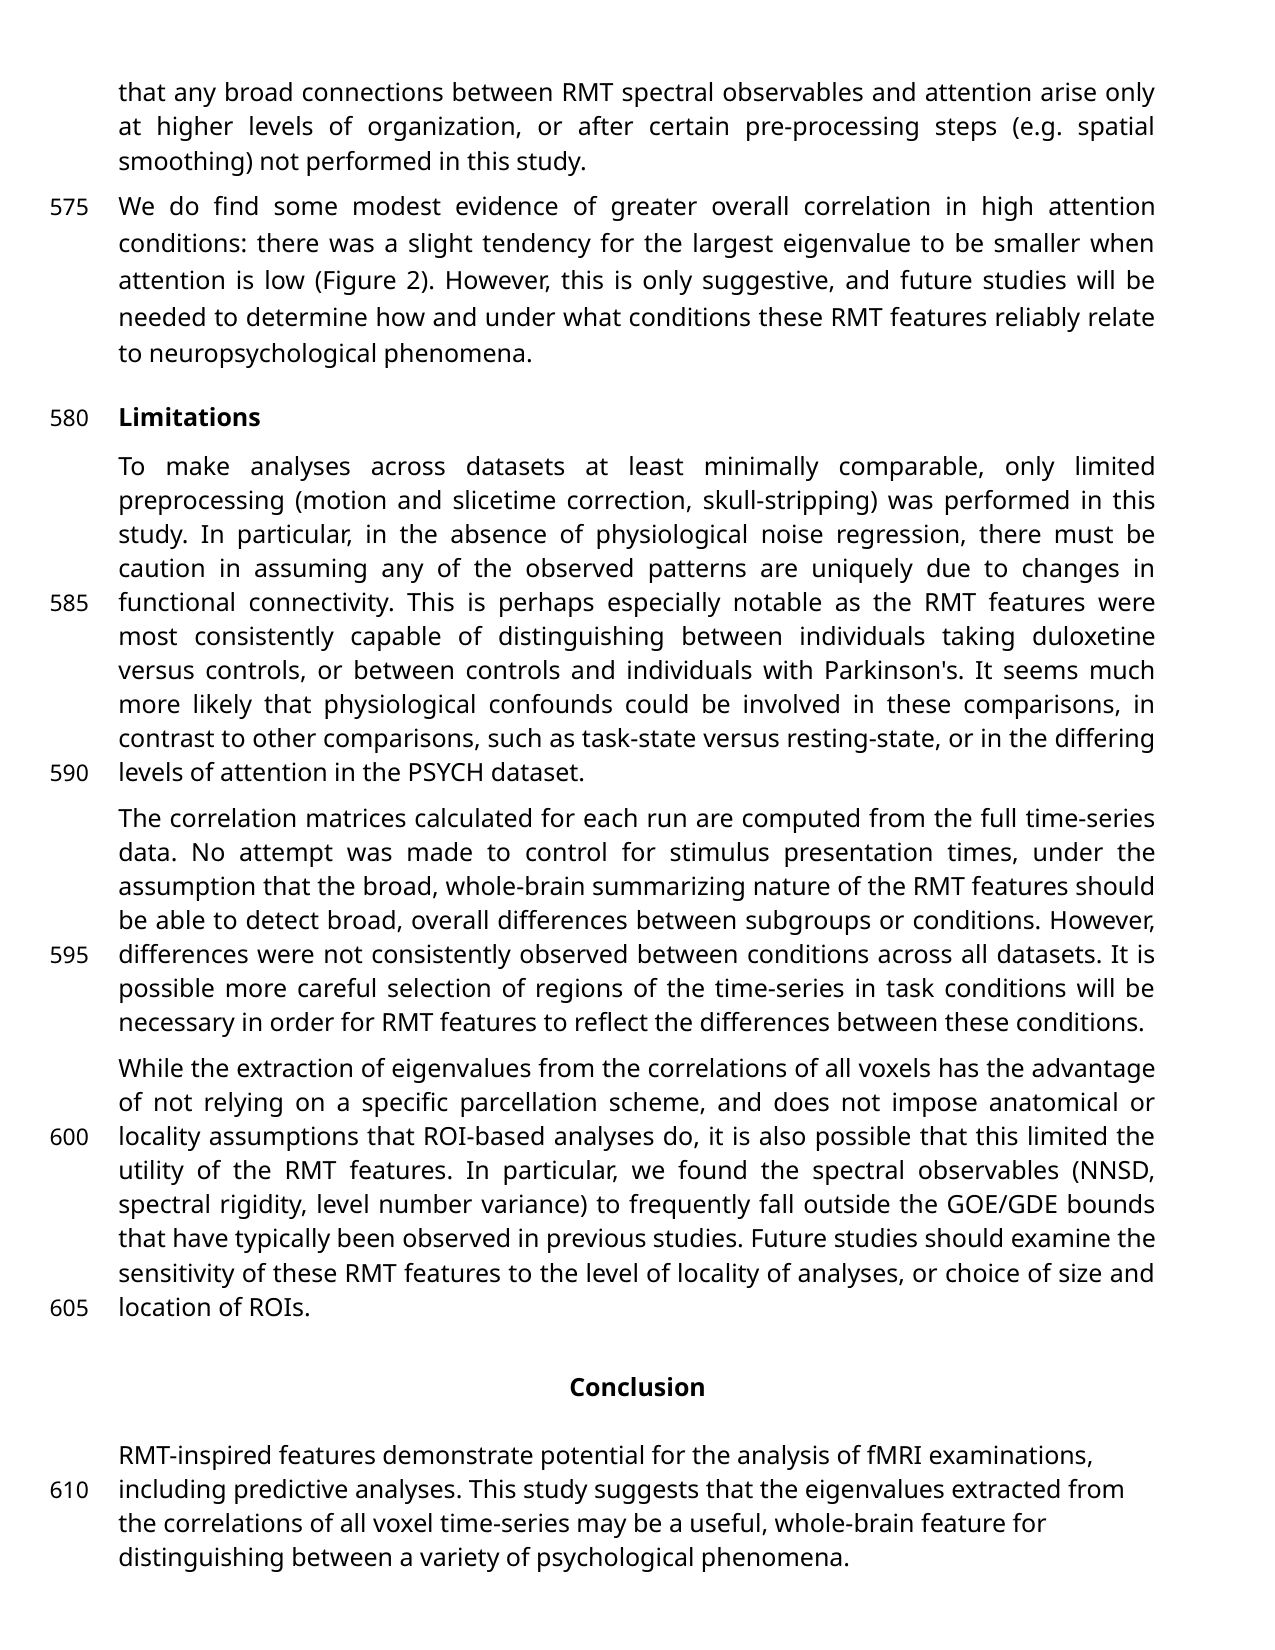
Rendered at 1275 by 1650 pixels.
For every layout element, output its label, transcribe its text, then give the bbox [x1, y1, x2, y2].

text We do find some modest evidence of greater overall correlation in high attention conditions: there was a slight tendency for the largest eigenvalue to be smaller when attention is low (Figure 2). However, this is only suggestive, and future studies will be needed to determine how and under what conditions these RMT features reliably relate to neuropsychological phenomena. [118, 189, 1157, 370]
text Conclusion [118, 1369, 1157, 1403]
text The correlation matrices calculated for each run are computed from the full time-series data. No attempt was made to control for stimulus presentation times, under the assumption that the broad, whole-brain summarizing nature of the RMT features should be able to detect broad, overall differences between subgroups or conditions. However, differences were not consistently observed between conditions across all datasets. It is possible more careful selection of regions of the time-series in task conditions will be necessary in order for RMT features to reflect the differences between these conditions. [118, 801, 1157, 1039]
text that any broad connections between RMT spectral observables and attention arise only at higher levels of organization, or after certain pre-processing steps (e.g. spatial smoothing) not performed in this study. [118, 75, 1157, 177]
text RMT-inspired features demonstrate potential for the analysis of fMRI examinations, including predictive analyses. This study suggests that the eigenvalues extracted from the correlations of all voxel time-series may be a useful, whole-brain feature for distinguishing between a variety of psychological phenomena. [118, 1437, 1157, 1573]
text While the extraction of eigenvalues from the correlations of all voxels has the advantage of not relying on a specific parcellation scheme, and does not impose anatomical or locality assumptions that ROI-based analyses do, it is also possible that this limited the utility of the RMT features. In particular, we found the spectral observables (NNSD, spectral rigidity, level number variance) to frequently fall outside the GOE/GDE bounds that have typically been observed in previous studies. Future studies should examine the sensitivity of these RMT features to the level of locality of analyses, or choice of size and location of ROIs. [118, 1051, 1157, 1323]
subtitle Limitations [118, 399, 1157, 433]
text To make analyses across datasets at least minimally comparable, only limited preprocessing (motion and slicetime correction, skull-stripping) was performed in this study. In particular, in the absence of physiological noise regression, there must be caution in assuming any of the observed patterns are uniquely due to changes in functional connectivity. This is perhaps especially notable as the RMT features were most consistently capable of distinguishing between individuals taking duloxetine versus controls, or between controls and individuals with Parkinson's. It seems much more likely that physiological confounds could be involved in these comparisons, in contrast to other comparisons, such as task-state versus resting-state, or in the differing levels of attention in the PSYCH dataset. [118, 448, 1157, 789]
